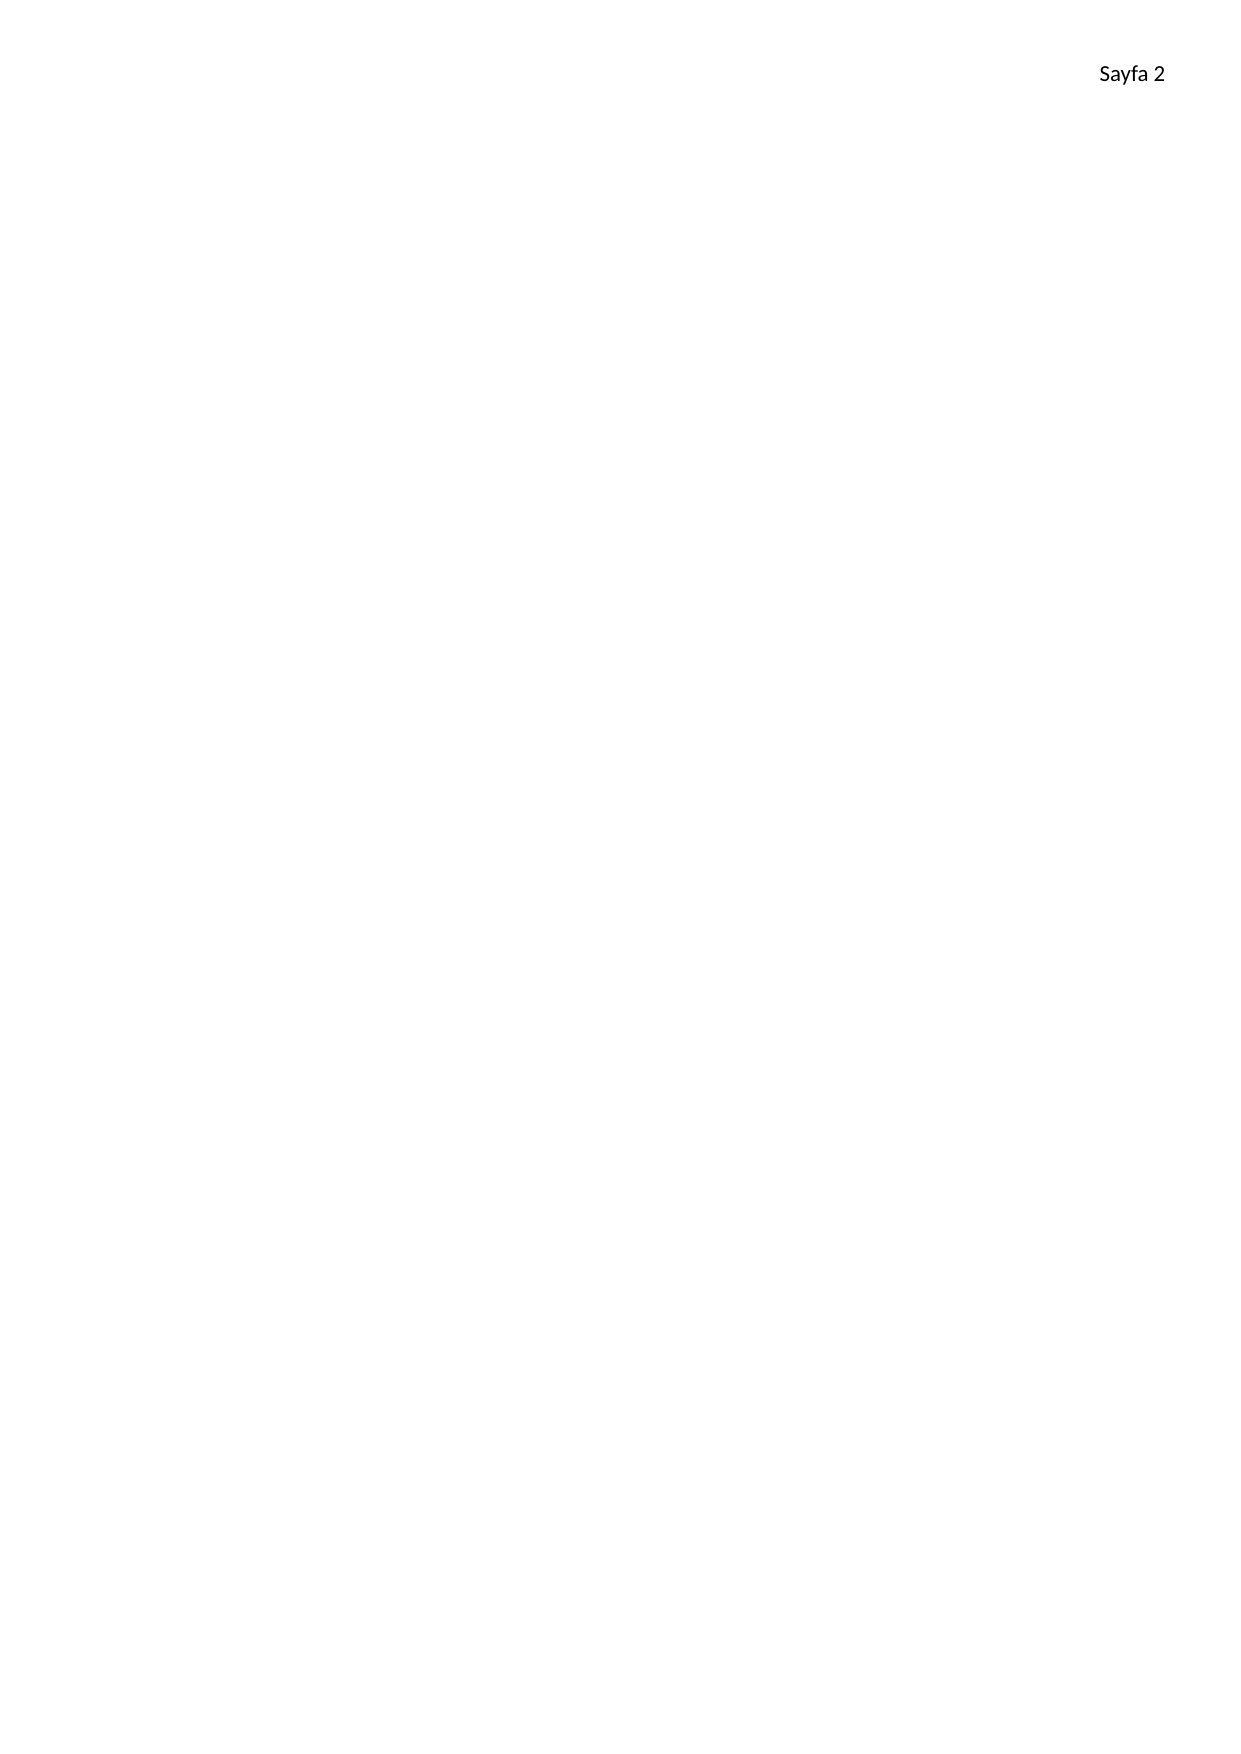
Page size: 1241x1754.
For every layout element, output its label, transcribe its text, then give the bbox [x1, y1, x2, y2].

text Sayfa 2 [148, 59, 1165, 87]
